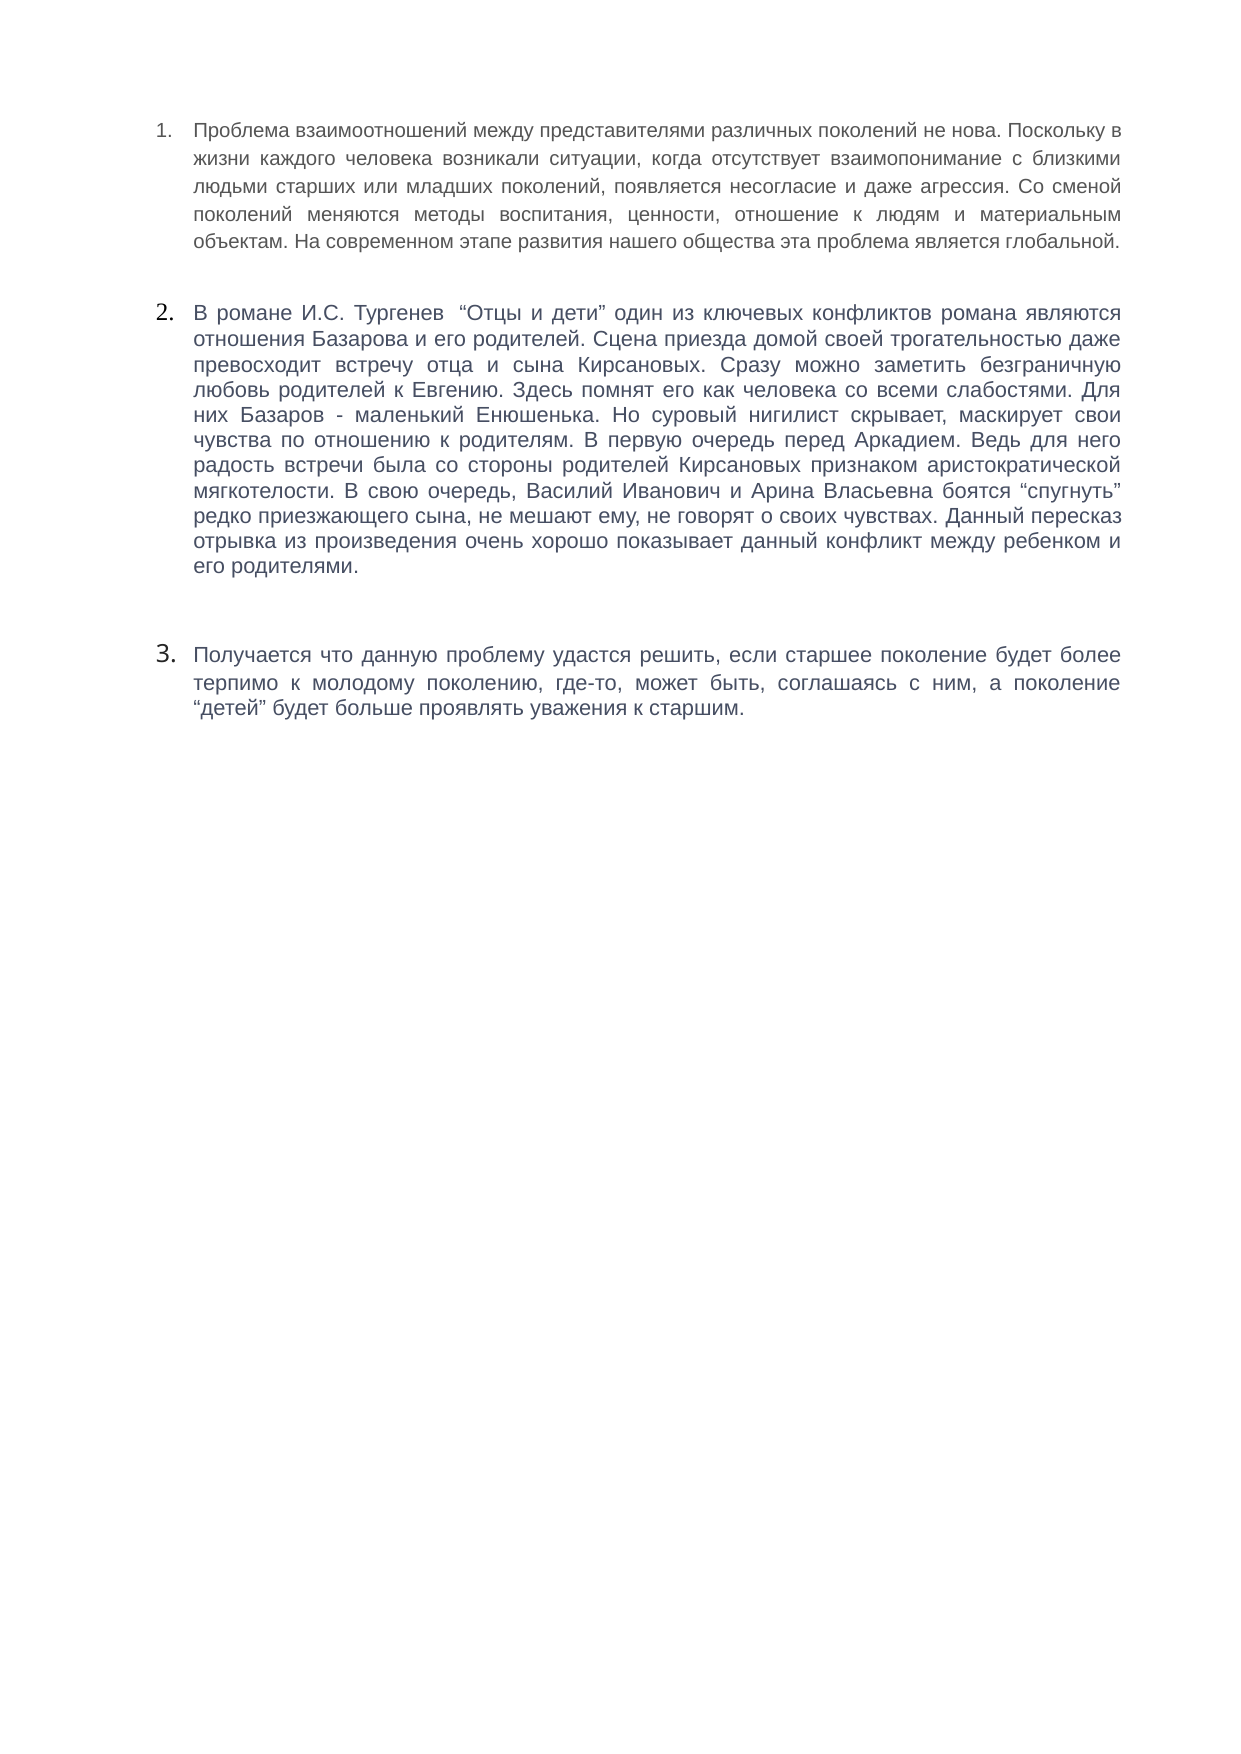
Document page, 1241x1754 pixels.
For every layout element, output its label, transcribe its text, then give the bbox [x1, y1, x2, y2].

list Получается что данную проблему удастся решить, если старшее поколение будет более терпимо к молодому поколению, где-то, может быть, соглашаясь с ним, а поколение “детей” будет больше проявлять уважения к старшим. [156, 636, 1122, 720]
list Проблема взаимоотношений между представителями различных поколений не нова. Поскольку в жизни каждого человека возникали ситуации, когда отсутствует взаимопонимание с близкими людьми старших или младших поколений, появляется несогласие и даже агрессия. Со сменой поколений меняются методы воспитания, ценности, отношение к людям и материальным объектам. На современном этапе развития нашего общества эта проблема является глобальной. [156, 118, 1122, 253]
list В романе И.С. Тургенев “Отцы и дети” один из ключевых конфликтов романа являются отношения Базарова и его родителей. Сцена приезда домой своей трогательностью даже превосходит встречу отца и сына Кирсановых. Сразу можно заметить безграничную любовь родителей к Евгению. Здесь помнят его как человека со всеми слабостями. Для них Базаров - маленький Енюшенька. Но суровый нигилист скрывает, маскирует свои чувства по отношению к родителям. В первую очередь перед Аркадием. Ведь для него радость встречи была со стороны родителей Кирсановых признаком аристократической мягкотелости. В свою очередь, Василий Иванович и Арина Власьевна боятся “спугнуть” редко приезжающего сына, не мешают ему, не говорят о своих чувствах. Данный пересказ отрывка из произведения очень хорошо показывает данный конфликт между ребенком и его родителями. [156, 297, 1122, 578]
